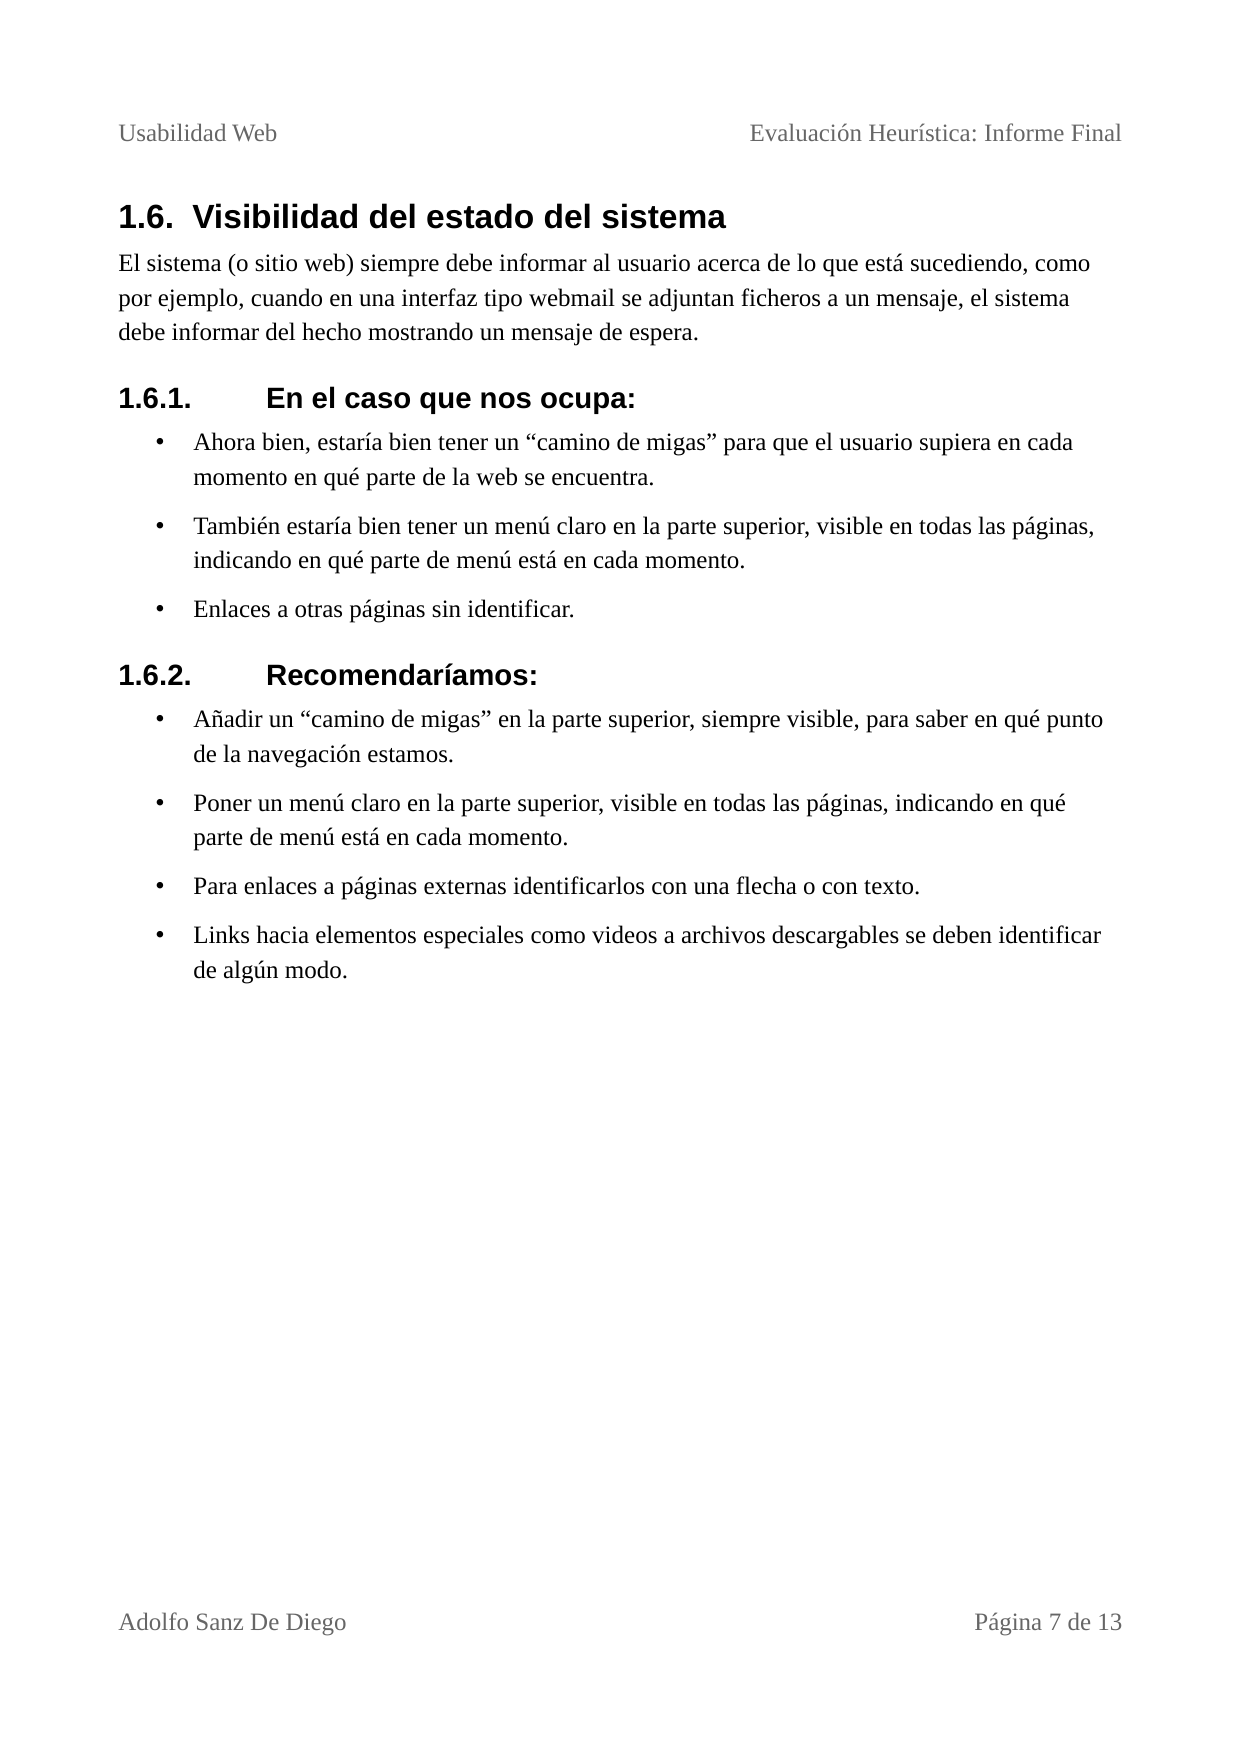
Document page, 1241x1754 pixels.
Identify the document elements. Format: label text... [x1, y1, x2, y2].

text El sistema (o sitio web) siempre debe informar al usuario acerca de lo que está sucediendo, como por ejemplo, cuando en una interfaz tipo webmail se adjuntan ficheros a un mensaje, el sistema debe informar del hecho mostrando un mensaje de espera. [118, 248, 1122, 346]
list Ahora bien, estaría bien tener un “camino de migas” para que el usuario supiera en cada momento en qué parte de la web se encuentra. [156, 427, 1122, 490]
subtitle En el caso que nos ocupa: [118, 381, 1122, 415]
list Enlaces a otras páginas sin identificar. [156, 594, 1122, 623]
list Añadir un “camino de migas” en la parte superior, siempre visible, para saber en qué punto de la navegación estamos. [156, 704, 1122, 767]
subtitle Recomendaríamos: [118, 658, 1122, 692]
list También estaría bien tener un menú claro en la parte superior, visible en todas las páginas, indicando en qué parte de menú está en cada momento. [156, 511, 1122, 574]
list Poner un menú claro en la parte superior, visible en todas las páginas, indicando en qué parte de menú está en cada momento. [156, 788, 1122, 851]
subtitle Visibilidad del estado del sistema [118, 197, 1122, 236]
list Para enlaces a páginas externas identificarlos con una flecha o con texto. [156, 871, 1122, 900]
list Links hacia elementos especiales como videos a archivos descargables se deben identificar de algún modo. [156, 920, 1122, 983]
